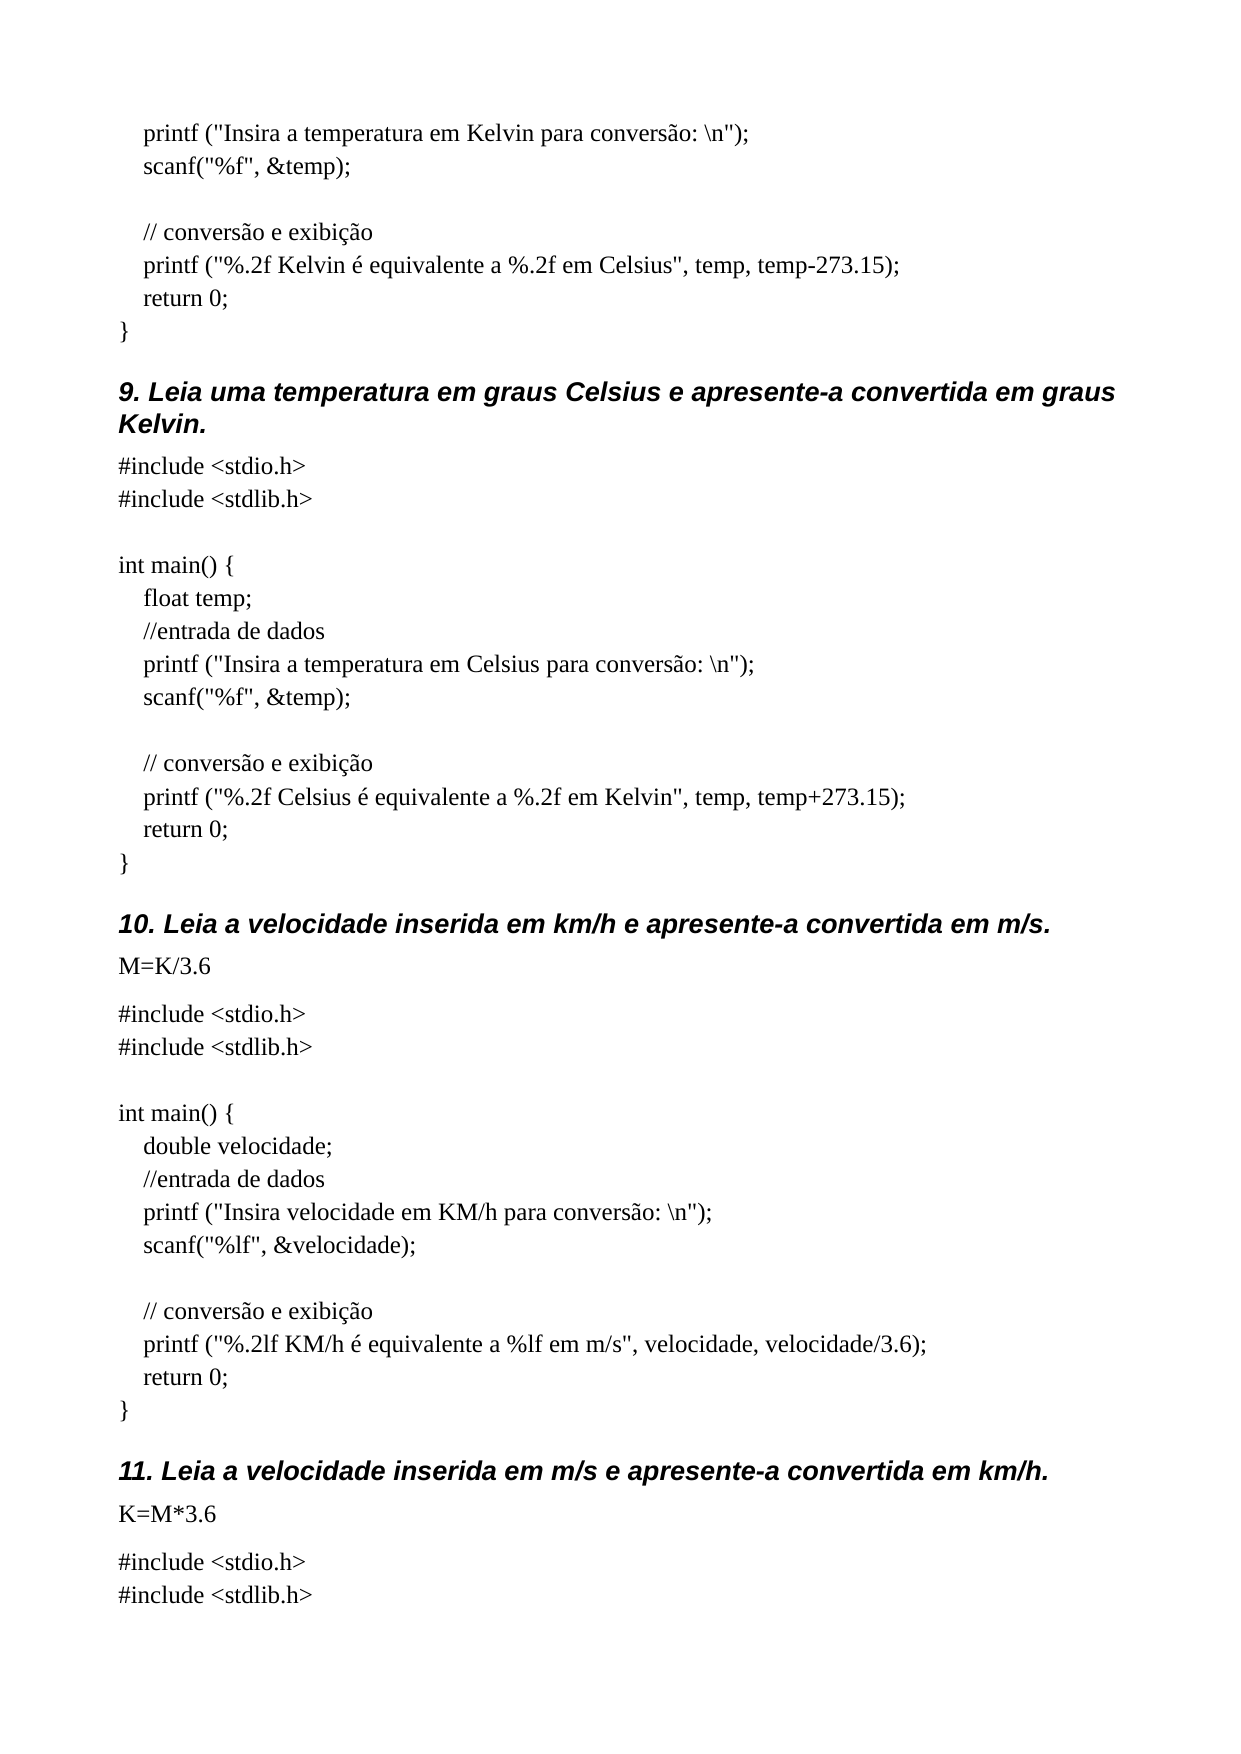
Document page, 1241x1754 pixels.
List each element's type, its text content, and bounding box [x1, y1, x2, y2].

text #include <stdio.h> #include <stdlib.h> [118, 1547, 1122, 1608]
subtitle 11. Leia a velocidade inserida em m/s e apresente-a convertida em km/h. [118, 1455, 1122, 1487]
subtitle 10. Leia a velocidade inserida em km/h e apresente-a convertida em m/s. [118, 908, 1122, 939]
text #include <stdio.h> #include <stdlib.h> int main() { double velocidade; //entrada de dados printf ("Insira velocidade em KM/h para conversão: \n"); scanf("%lf", &velocidade); // conversão e exibição printf ("%.2lf KM/h é equivalente a %lf em m/s", velocidade, velocidade/3.6); return 0; } [118, 999, 1122, 1424]
text K=M*3.6 [118, 1499, 1122, 1528]
text #include <stdio.h> #include <stdlib.h> int main() { float temp; //entrada de dados printf ("Insira a temperatura em Celsius para conversão: \n"); scanf("%f", &temp); // conversão e exibição printf ("%.2f Celsius é equivalente a %.2f em Kelvin", temp, temp+273.15); return 0; } [118, 451, 1122, 876]
text printf ("Insira a temperatura em Kelvin para conversão: \n"); scanf("%f", &temp); // conversão e exibição printf ("%.2f Kelvin é equivalente a %.2f em Celsius", temp, temp-273.15); return 0; } [118, 118, 1122, 345]
subtitle 9. Leia uma temperatura em graus Celsius e apresente-a convertida em graus Kelvin. [118, 376, 1122, 439]
text M=K/3.6 [118, 951, 1122, 980]
